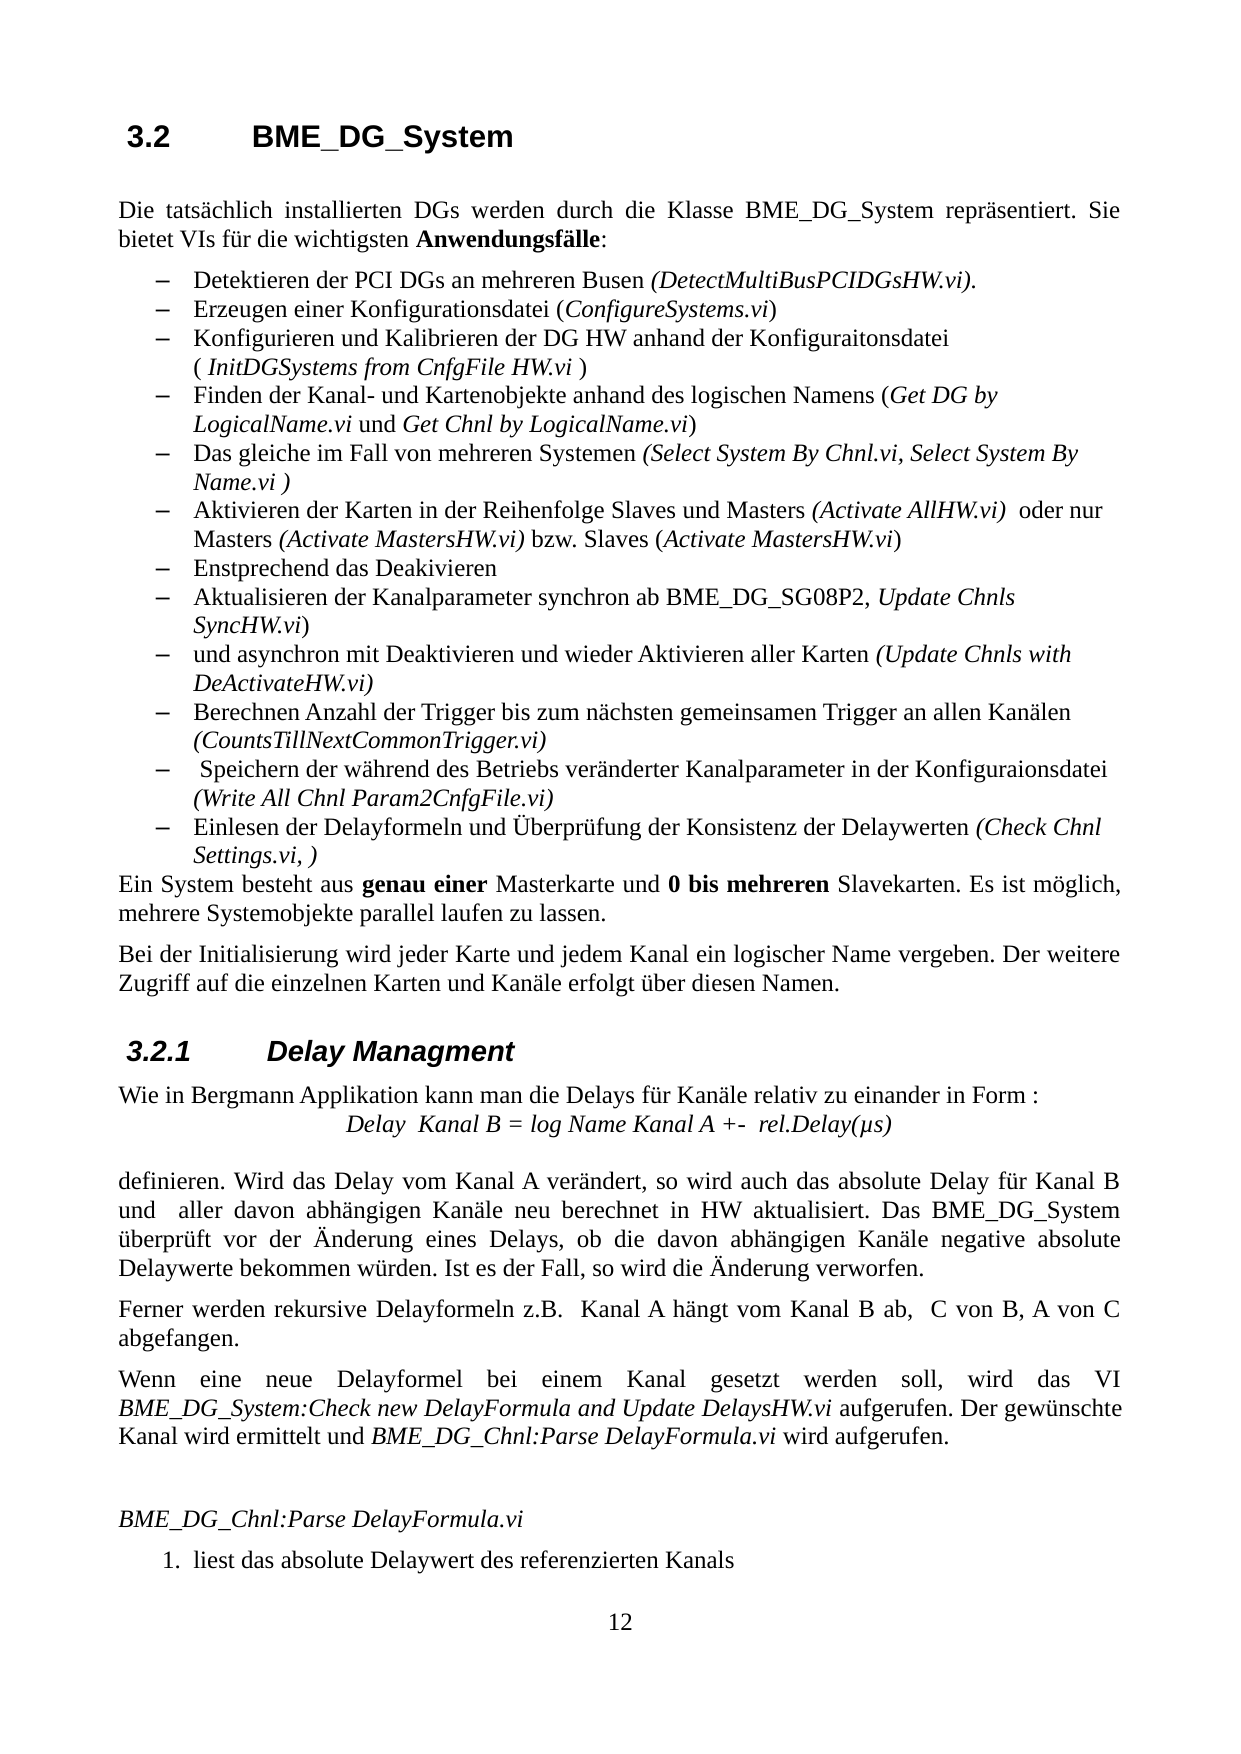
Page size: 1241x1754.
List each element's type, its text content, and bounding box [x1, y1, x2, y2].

text Bei der Initialisierung wird jeder Karte und jedem Kanal ein logischer Name vergeben. Der weitere Zugriff auf die einzelnen Karten und Kanäle erfolgt über diesen Namen. [118, 939, 1122, 997]
text Die tatsächlich installierten DGs werden durch die Klasse BME_DG_System repräsentiert. Sie bietet VIs für die wichtigsten Anwendungsfälle: [118, 195, 1122, 253]
list und asynchron mit Deaktivieren und wieder Aktivieren aller Karten (Update Chnls with DeActivateHW.vi) [156, 639, 1122, 697]
list Berechnen Anzahl der Trigger bis zum nächsten gemeinsamen Trigger an allen Kanälen (CountsTillNextCommonTrigger.vi) [156, 697, 1122, 754]
list liest das absolute Delaywert des referenzierten Kanals [156, 1545, 1122, 1574]
list Erzeugen einer Konfigurationsdatei (ConfigureSystems.vi) [156, 294, 1122, 323]
list Einlesen der Delayformeln und Überprüfung der Konsistenz der Delaywerten (Check Chnl Settings.vi, ) [156, 812, 1122, 869]
list Aktivieren der Karten in der Reihenfolge Slaves und Masters (Activate AllHW.vi) oder nur Masters (Activate MastersHW.vi) bzw. Slaves (Activate MastersHW.vi) [156, 495, 1122, 553]
text definieren. Wird das Delay vom Kanal A verändert, so wird auch das absolute Delay für Kanal B und aller davon abhängigen Kanäle neu berechnet in HW aktualisiert. Das BME_DG_System überprüft vor der Änderung eines Delays, ob die davon abhängigen Kanäle negative absolute Delaywerte bekommen würden. Ist es der Fall, so wird die Änderung verworfen. [118, 1166, 1122, 1281]
list Finden der Kanal- und Kartenobjekte anhand des logischen Namens (Get DG by LogicalName.vi und Get Chnl by LogicalName.vi) [156, 380, 1122, 438]
subtitle Delay Managment [118, 1034, 1122, 1068]
text Wenn eine neue Delayformel bei einem Kanal gesetzt werden soll, wird das VI BME_DG_System:Check new DelayFormula and Update DelaysHW.vi aufgerufen. Der gewünschte Kanal wird ermittelt und BME_DG_Chnl:Parse DelayFormula.vi wird aufgerufen. [118, 1364, 1122, 1450]
list Detektieren der PCI DGs an mehreren Busen (DetectMultiBusPCIDGsHW.vi). [156, 265, 1122, 294]
list Enstprechend das Deakivieren [156, 553, 1122, 582]
list Speichern der während des Betriebs veränderter Kanalparameter in der Konfiguraionsdatei (Write All Chnl Param2CnfgFile.vi) [156, 754, 1122, 812]
text Wie in Bergmann Applikation kann man die Delays für Kanäle relativ zu einander in Form : [118, 1080, 1122, 1109]
text Ferner werden rekursive Delayformeln z.B. Kanal A hängt vom Kanal B ab, C von B, A von C abgefangen. [118, 1294, 1122, 1351]
text Delay Kanal B = log Name Kanal A +- rel.Delay(µs) [118, 1109, 1122, 1138]
text BME_DG_Chnl:Parse DelayFormula.vi [118, 1504, 1122, 1533]
list Das gleiche im Fall von mehreren Systemen (Select System By Chnl.vi, Select System By Name.vi ) [156, 438, 1122, 495]
text Ein System besteht aus genau einer Masterkarte und 0 bis mehreren Slavekarten. Es ist möglich, mehrere Systemobjekte parallel laufen zu lassen. [118, 869, 1122, 927]
list Aktualisieren der Kanalparameter synchron ab BME_DG_SG08P2, Update Chnls SyncHW.vi) [156, 582, 1122, 639]
list Konfigurieren und Kalibrieren der DG HW anhand der Konfiguraitonsdatei ( InitDGSystems from CnfgFile HW.vi ) [156, 323, 1122, 380]
subtitle BME_DG_System [118, 118, 1122, 154]
